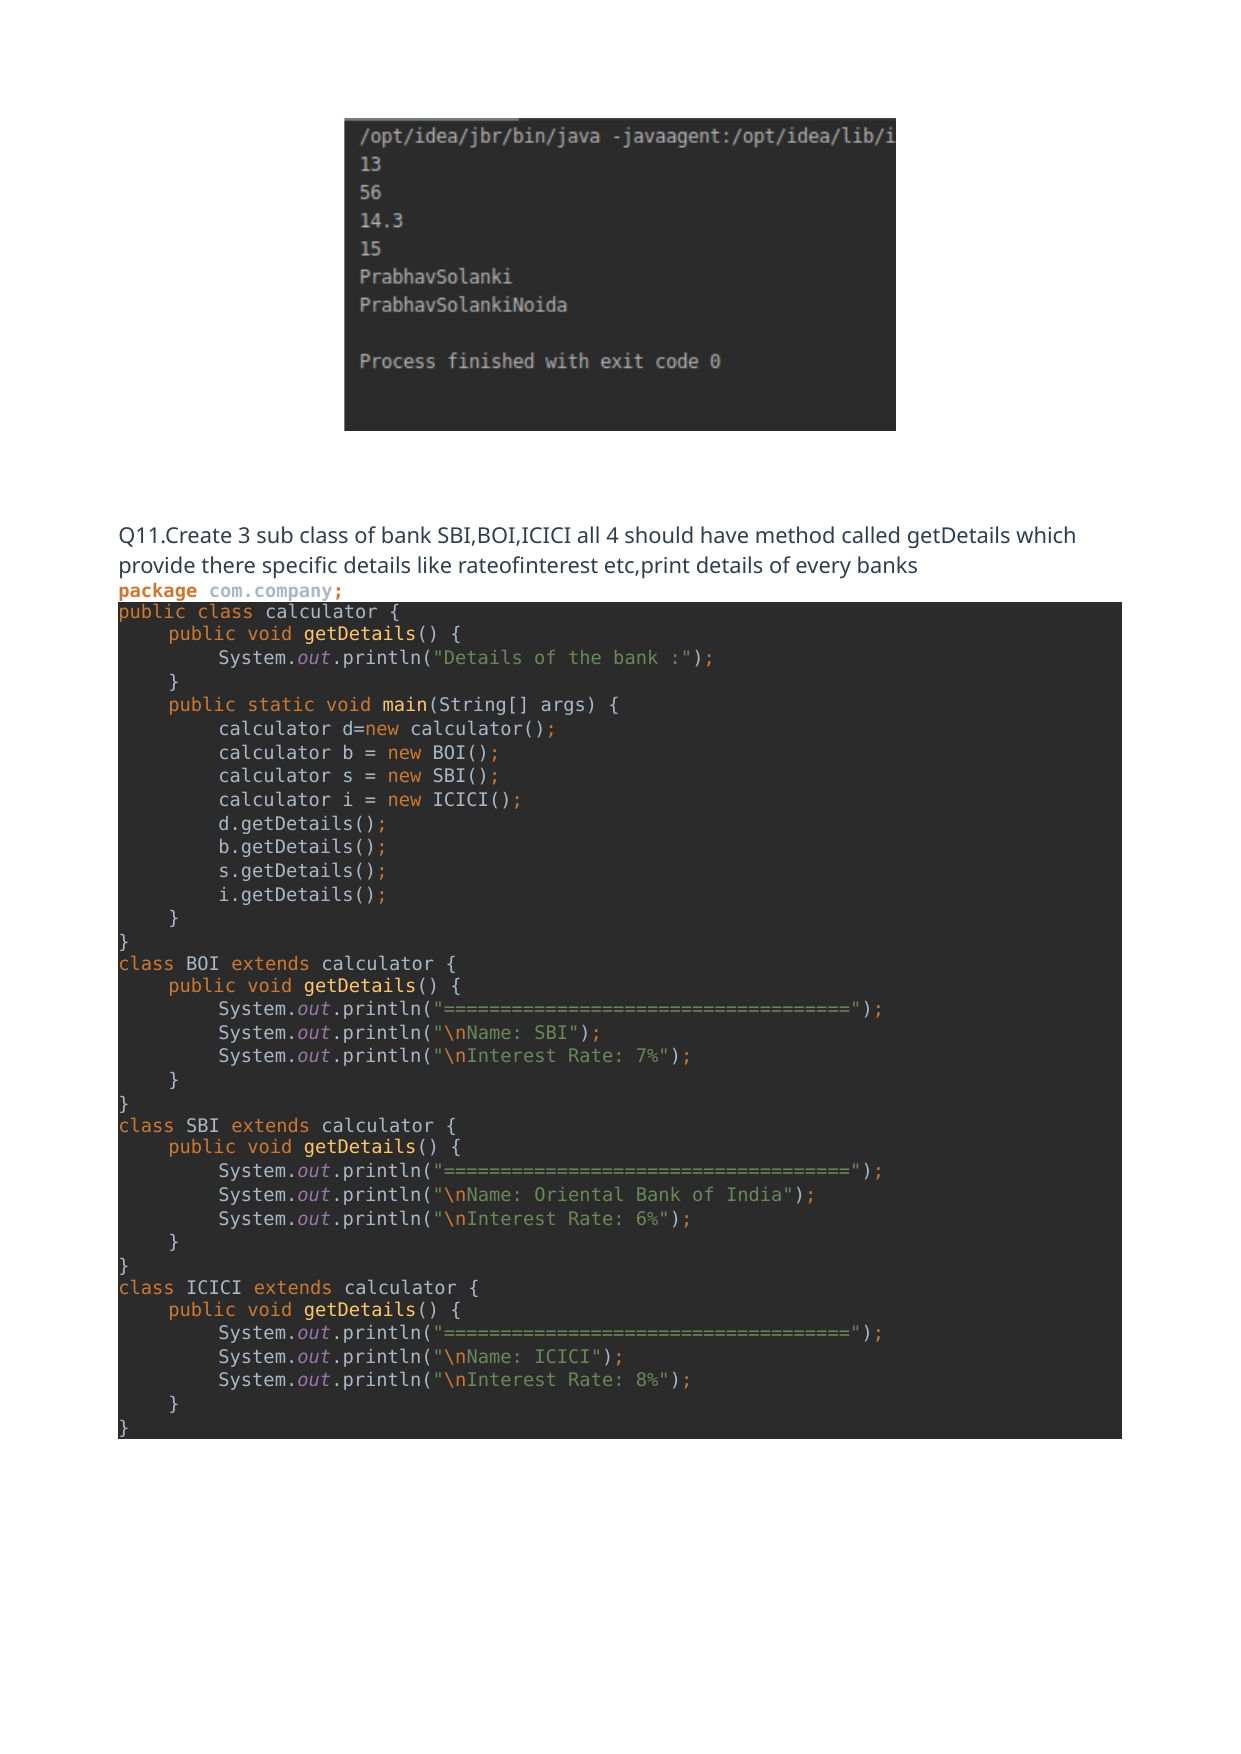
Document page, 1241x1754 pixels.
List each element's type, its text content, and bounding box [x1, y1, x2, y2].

text public static void main(String[] args) { [118, 694, 1122, 718]
text System.out.println("\nName: SBI"); [118, 1022, 1122, 1046]
text System.out.println("\nInterest Rate: 8%"); [118, 1369, 1122, 1393]
picture [344, 118, 896, 431]
text System.out.println("Details of the bank :"); [118, 647, 1122, 671]
text class BOI extends calculator { [118, 953, 1122, 974]
text b.getDetails(); [118, 836, 1122, 860]
text } [118, 1069, 1122, 1093]
text } [118, 1417, 1122, 1439]
text calculator d=new calculator(); [118, 718, 1122, 742]
text System.out.println("\nName: ICICI"); [118, 1346, 1122, 1369]
text System.out.println("===================================="); [118, 998, 1122, 1022]
text s.getDetails(); [118, 860, 1122, 883]
text calculator b = new BOI(); [118, 742, 1122, 765]
text public void getDetails() { [118, 1137, 1122, 1160]
text calculator i = new ICICI(); [118, 789, 1122, 813]
text i.getDetails(); [118, 883, 1122, 907]
text public void getDetails() { [118, 1298, 1122, 1322]
text } [118, 1231, 1122, 1255]
text class SBI extends calculator { [118, 1115, 1122, 1137]
text public class calculator { [118, 602, 1122, 623]
text d.getDetails(); [118, 813, 1122, 836]
text public void getDetails() { [118, 623, 1122, 647]
text } [118, 671, 1122, 694]
text public void getDetails() { [118, 974, 1122, 998]
text } [118, 1393, 1122, 1417]
text class ICICI extends calculator { [118, 1277, 1122, 1298]
text System.out.println("\nInterest Rate: 6%"); [118, 1207, 1122, 1231]
text calculator s = new SBI(); [118, 765, 1122, 789]
text System.out.println("===================================="); [118, 1322, 1122, 1346]
text System.out.println("===================================="); [118, 1160, 1122, 1184]
text } [118, 931, 1122, 953]
text System.out.println("\nName: Oriental Bank of India"); [118, 1184, 1122, 1207]
text } [118, 1093, 1122, 1115]
text System.out.println("\nInterest Rate: 7%"); [118, 1046, 1122, 1069]
text } [118, 907, 1122, 931]
text Q11.Create 3 sub class of bank SBI,BOI,ICICI all 4 should have method called getDetails which provide there specific details like rateofinterest etc,print details of every banks package com.company; [118, 520, 1122, 602]
text } [118, 1255, 1122, 1277]
